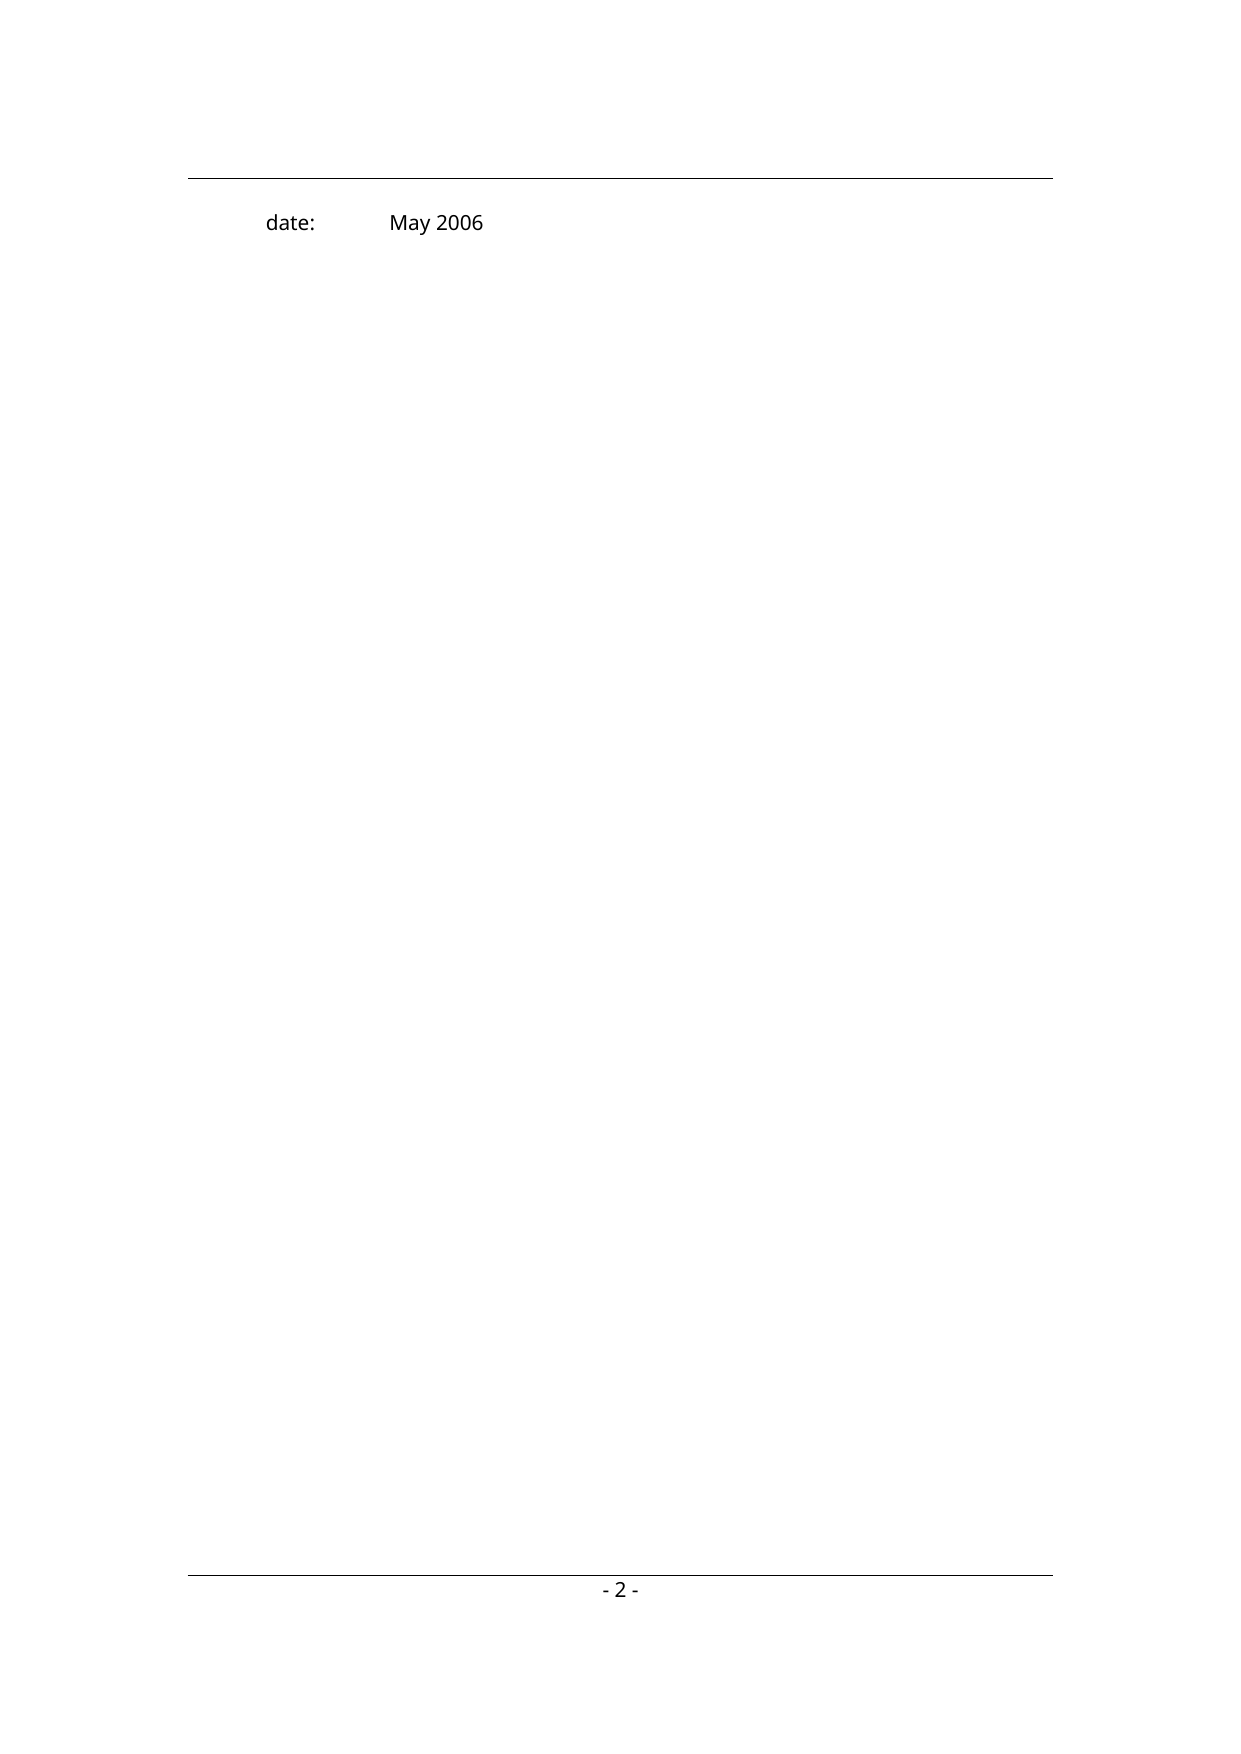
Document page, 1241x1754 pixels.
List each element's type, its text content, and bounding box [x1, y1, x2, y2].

text date: May 2006 [266, 208, 1053, 236]
